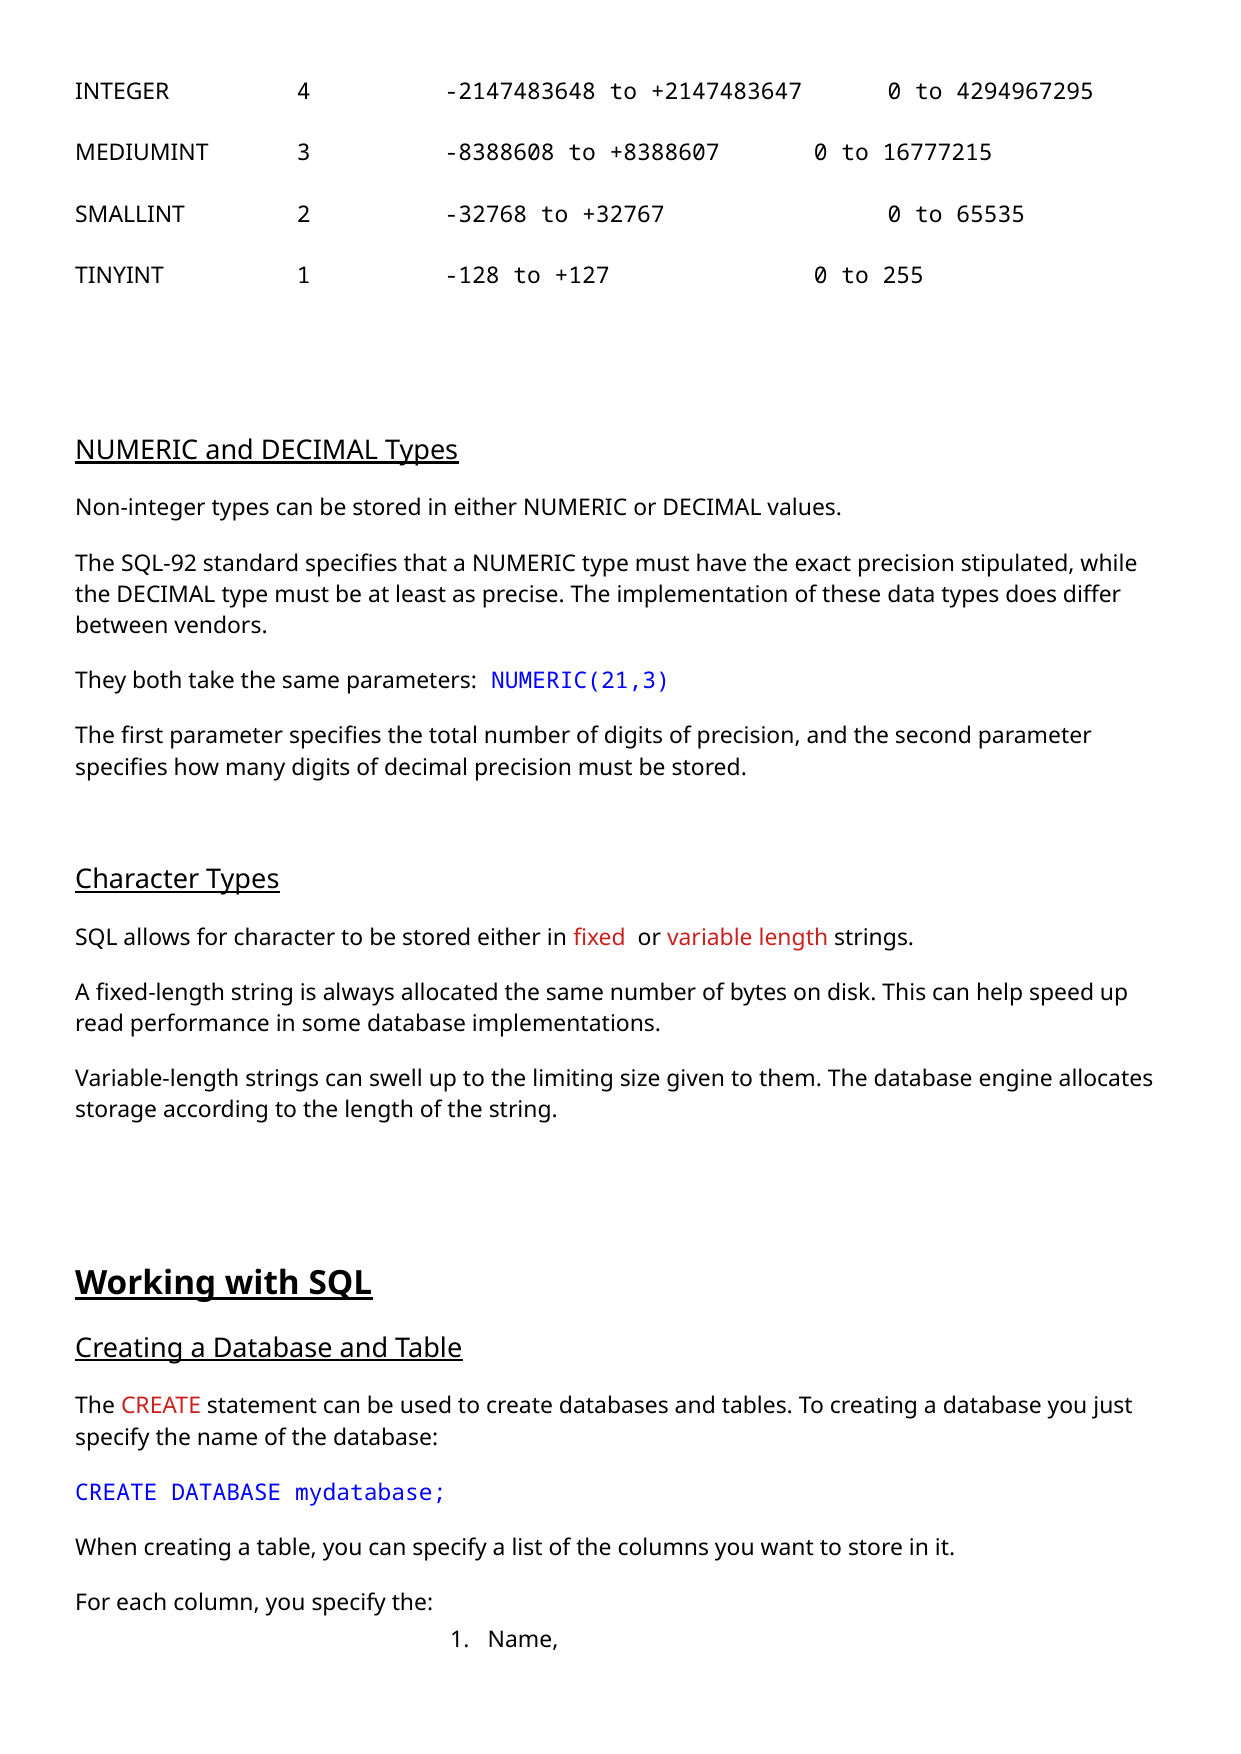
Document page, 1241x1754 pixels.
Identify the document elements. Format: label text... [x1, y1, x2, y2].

text NUMERIC and DECIMAL Types [75, 430, 1166, 467]
text SMALLINT 2 -32768 to +32767 0 to 65535 [75, 197, 1166, 229]
text They both take the same parameters: NUMERIC(21,3) [75, 664, 1166, 695]
text The SQL-92 standard specifies that a NUMERIC type must have the exact precision stipulated, while the DECIMAL type must be at least as precise. The implementation of these data types does differ between vendors. [75, 546, 1166, 640]
text When creating a table, you can specify a list of the columns you want to store in it. [75, 1531, 1166, 1562]
list Name, [450, 1623, 1166, 1654]
text Character Types [75, 859, 1166, 896]
text Creating a Database and Table [75, 1328, 1166, 1365]
text Working with SQL [75, 1259, 1166, 1304]
text For each column, you specify the: [75, 1586, 1166, 1617]
text MEDIUMINT 3 -8388608 to +8388607 0 to 16777215 [75, 136, 1166, 167]
text The first parameter specifies the total number of digits of precision, and the second parameter specifies how many digits of decimal precision must be stored. [75, 719, 1166, 782]
text Variable-length strings can swell up to the limiting size given to them. The database engine allocates storage according to the length of the string. [75, 1062, 1166, 1124]
text The CREATE statement can be used to create databases and tables. To creating a database you just specify the name of the database: [75, 1389, 1166, 1452]
text Non-integer types can be stored in either NUMERIC or DECIMAL values. [75, 491, 1166, 522]
text SQL allows for character to be stored either in fixed or variable length strings. [75, 920, 1166, 952]
text A fixed-length string is always allocated the same number of bytes on disk. This can help speed up read performance in some database implementations. [75, 976, 1166, 1038]
text INTEGER 4 -2147483648 to +2147483647 0 to 4294967295 [75, 75, 1166, 106]
text TINYINT 1 -128 to +127 0 to 255 [75, 259, 1166, 290]
text CREATE DATABASE mydatabase; [75, 1476, 1166, 1507]
